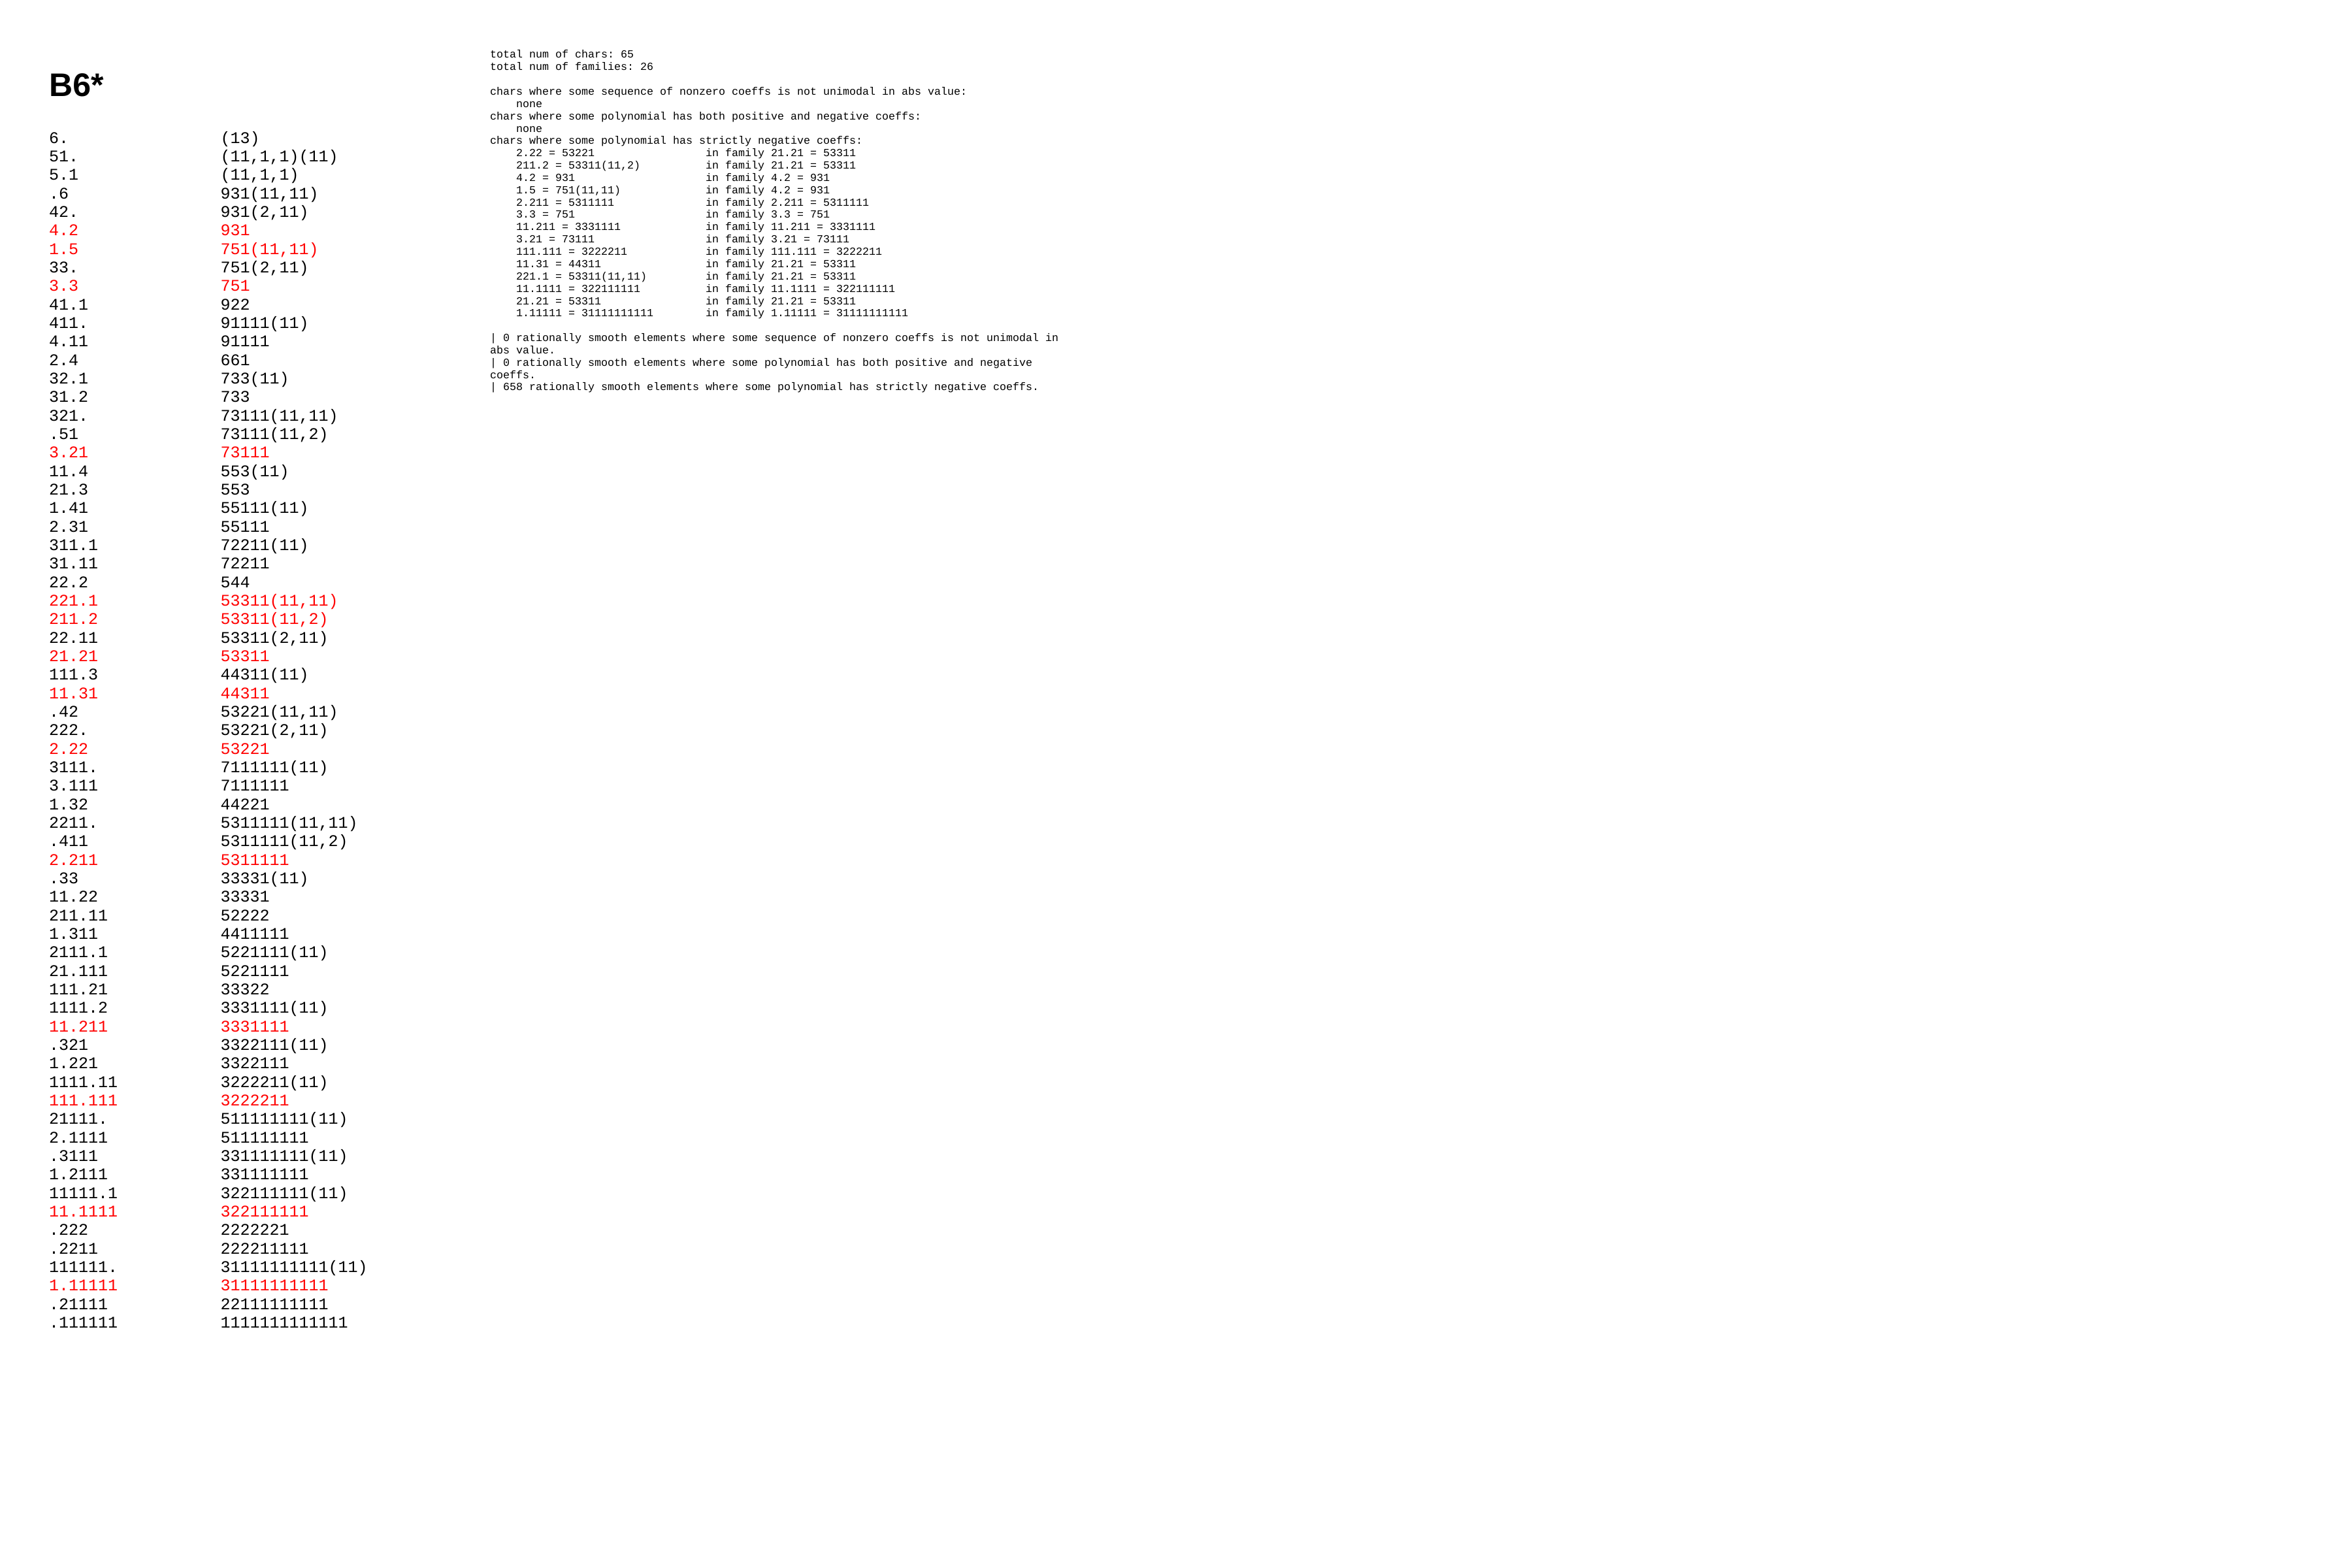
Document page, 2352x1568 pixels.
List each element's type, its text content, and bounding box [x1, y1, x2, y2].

table_cell 5221111(11) [221, 944, 392, 962]
table_cell (11,1,1)(11) [221, 148, 392, 167]
text 111.111 = 3222211 in family 111.111 = 3222211 [490, 246, 1078, 259]
table_cell 21.3 [49, 482, 220, 500]
text chars where some sequence of nonzero coeffs is not unimodal in abs value: [490, 86, 1078, 98]
table_cell 4.11 [49, 333, 220, 351]
text 1.5 = 751(11,11) in family 4.2 = 931 [490, 184, 1078, 197]
text 221.1 = 53311(11,11) in family 21.21 = 53311 [490, 270, 1078, 283]
table_cell [392, 1000, 465, 1018]
text none [490, 98, 1078, 110]
table_cell [392, 370, 465, 389]
table_cell [392, 185, 465, 204]
table_cell .42 [49, 704, 220, 722]
table_cell 31111111111 [221, 1277, 392, 1296]
table_cell 751 [221, 278, 392, 296]
table_cell 411. [49, 315, 220, 333]
table_cell .6 [49, 185, 220, 204]
table_cell 111.111 [49, 1092, 220, 1111]
table_cell 11.4 [49, 463, 220, 482]
table_cell [392, 1184, 465, 1203]
table_cell [392, 1037, 465, 1055]
table_cell 751(2,11) [221, 259, 392, 278]
table_cell [392, 463, 465, 482]
table_cell [392, 167, 465, 185]
text 2.211 = 5311111 in family 2.211 = 5311111 [490, 197, 1078, 209]
table_cell 1.11111 [49, 1277, 220, 1296]
table_cell [392, 629, 465, 648]
table_cell 2111.1 [49, 944, 220, 962]
table_cell [392, 944, 465, 962]
table_cell .222 [49, 1222, 220, 1240]
table_cell 4.2 [49, 222, 220, 240]
table_cell [392, 777, 465, 796]
text none [490, 123, 1078, 135]
table_cell [392, 482, 465, 500]
text 211.2 = 53311(11,2) in family 21.21 = 53311 [490, 160, 1078, 172]
table_cell 53311(11,2) [221, 611, 392, 629]
table_cell 2.211 [49, 851, 220, 870]
table_cell 53311(11,11) [221, 593, 392, 611]
table_cell 1.221 [49, 1055, 220, 1073]
text 2.22 = 53221 in family 21.21 = 53311 [490, 148, 1078, 160]
table_cell 31.11 [49, 555, 220, 574]
table_cell 53221 [221, 740, 392, 759]
table_cell [392, 407, 465, 426]
table_cell 73111 [221, 444, 392, 463]
table_cell 3331111 [221, 1018, 392, 1037]
table_cell 1111.2 [49, 1000, 220, 1018]
table_cell [392, 518, 465, 537]
table_cell 3.111 [49, 777, 220, 796]
table_cell 222211111 [221, 1240, 392, 1259]
table_cell 511111111(11) [221, 1111, 392, 1129]
text | 658 rationally smooth elements where some polynomial has strictly negative coeffs. [490, 382, 1078, 394]
table_cell 511111111 [221, 1129, 392, 1148]
table_cell [392, 444, 465, 463]
table_cell 21.111 [49, 962, 220, 981]
table_cell 3322111(11) [221, 1037, 392, 1055]
table_cell [392, 907, 465, 926]
table_cell 32.1 [49, 370, 220, 389]
table_cell .411 [49, 833, 220, 851]
table_cell [392, 351, 465, 370]
table_cell [392, 796, 465, 815]
table_cell [392, 1222, 465, 1240]
table_cell [392, 204, 465, 222]
table_cell 331111111 [221, 1166, 392, 1184]
table_cell 111.21 [49, 981, 220, 1000]
table_cell [392, 833, 465, 851]
table_cell 1111.11 [49, 1073, 220, 1092]
table_cell 44311 [221, 685, 392, 704]
table_cell 733(11) [221, 370, 392, 389]
table_cell 3222211(11) [221, 1073, 392, 1092]
table_cell 1.311 [49, 926, 220, 944]
table_cell 322111111(11) [221, 1184, 392, 1203]
table_cell [392, 870, 465, 889]
table_cell [392, 685, 465, 704]
table_cell [392, 962, 465, 981]
table_cell 91111(11) [221, 315, 392, 333]
table_cell 73111(11,11) [221, 407, 392, 426]
table_cell 2.1111 [49, 1129, 220, 1148]
table_cell 3.3 [49, 278, 220, 296]
table_cell .33 [49, 870, 220, 889]
table_cell 11.1111 [49, 1203, 220, 1222]
text 11.211 = 3331111 in family 11.211 = 3331111 [490, 221, 1078, 234]
table_cell (11,1,1) [221, 167, 392, 185]
table_cell 22111111111 [221, 1296, 392, 1315]
table_cell [392, 666, 465, 685]
table_cell [392, 1111, 465, 1129]
table_cell 931 [221, 222, 392, 240]
table_header (13) [221, 129, 392, 148]
table_cell 11111.1 [49, 1184, 220, 1203]
table_cell 31.2 [49, 389, 220, 407]
text chars where some polynomial has both positive and negative coeffs: [490, 110, 1078, 123]
table_cell 2211. [49, 815, 220, 833]
table_cell 733 [221, 389, 392, 407]
table_cell [392, 740, 465, 759]
table_cell 53311(2,11) [221, 629, 392, 648]
text 1.11111 = 31111111111 in family 1.11111 = 31111111111 [490, 308, 1078, 320]
table_cell [392, 1315, 465, 1333]
table_cell 1.41 [49, 500, 220, 518]
table_cell 44311(11) [221, 666, 392, 685]
table_cell 52222 [221, 907, 392, 926]
table_cell [392, 1129, 465, 1148]
table_cell 2.4 [49, 351, 220, 370]
table_cell [392, 1296, 465, 1315]
text | 0 rationally smooth elements where some polynomial has both positive and negative coeffs. [490, 357, 1078, 382]
text | 0 rationally smooth elements where some sequence of nonzero coeffs is not unimodal in abs value. [490, 333, 1078, 357]
table_cell 44221 [221, 796, 392, 815]
table_cell 21.21 [49, 648, 220, 666]
table_cell 553(11) [221, 463, 392, 482]
table_cell 5311111(11,11) [221, 815, 392, 833]
table_cell [392, 981, 465, 1000]
table_cell 11.22 [49, 889, 220, 907]
table_cell [392, 1073, 465, 1092]
table_cell 7111111 [221, 777, 392, 796]
table_cell 3222211 [221, 1092, 392, 1111]
table_cell 5311111 [221, 851, 392, 870]
subtitle B6* [49, 65, 465, 103]
table_cell 4411111 [221, 926, 392, 944]
table_cell .51 [49, 426, 220, 444]
table_cell 22.11 [49, 629, 220, 648]
table_cell 1.32 [49, 796, 220, 815]
table_cell [392, 1148, 465, 1166]
table_cell 53311 [221, 648, 392, 666]
table_cell [392, 722, 465, 740]
table_cell 331111111(11) [221, 1148, 392, 1166]
table_cell [392, 1092, 465, 1111]
table_cell 211.11 [49, 907, 220, 926]
table_cell .111111 [49, 1315, 220, 1333]
text chars where some polynomial has strictly negative coeffs: [490, 135, 1078, 148]
table_cell 931(2,11) [221, 204, 392, 222]
table_cell 42. [49, 204, 220, 222]
table_cell 211.2 [49, 611, 220, 629]
table_cell [392, 889, 465, 907]
table_cell .3111 [49, 1148, 220, 1166]
table_cell 33. [49, 259, 220, 278]
table_cell 111111. [49, 1259, 220, 1277]
table_cell 322111111 [221, 1203, 392, 1222]
table_cell 55111 [221, 518, 392, 537]
table_cell 311.1 [49, 537, 220, 555]
table_header [392, 129, 465, 148]
table_cell 2.31 [49, 518, 220, 537]
table_cell [392, 296, 465, 315]
table_cell [392, 500, 465, 518]
table_cell [392, 555, 465, 574]
table_cell [392, 815, 465, 833]
table_cell 3111. [49, 759, 220, 777]
table_cell [392, 1018, 465, 1037]
table_cell [392, 537, 465, 555]
table_cell 21111. [49, 1111, 220, 1129]
table_cell [392, 1277, 465, 1296]
text 3.21 = 73111 in family 3.21 = 73111 [490, 234, 1078, 246]
table_cell 1.5 [49, 240, 220, 259]
table_cell 33331 [221, 889, 392, 907]
table_cell [392, 315, 465, 333]
table_cell 11.31 [49, 685, 220, 704]
text 21.21 = 53311 in family 21.21 = 53311 [490, 295, 1078, 308]
table_cell [392, 759, 465, 777]
table_cell 31111111111(11) [221, 1259, 392, 1277]
table_cell [392, 389, 465, 407]
table_cell 11.211 [49, 1018, 220, 1037]
table_cell [392, 333, 465, 351]
table_cell 2222221 [221, 1222, 392, 1240]
table_cell 2.22 [49, 740, 220, 759]
table_cell [392, 240, 465, 259]
table_cell [392, 1166, 465, 1184]
table_cell [392, 704, 465, 722]
table_cell 553 [221, 482, 392, 500]
table_cell 544 [221, 574, 392, 593]
table_cell 51. [49, 148, 220, 167]
text 4.2 = 931 in family 4.2 = 931 [490, 172, 1078, 184]
table_cell 321. [49, 407, 220, 426]
table_cell 22.2 [49, 574, 220, 593]
table_cell 3322111 [221, 1055, 392, 1073]
table_cell [392, 574, 465, 593]
table_cell 7111111(11) [221, 759, 392, 777]
table_cell [392, 1240, 465, 1259]
table_cell 111.3 [49, 666, 220, 685]
table_cell 1.2111 [49, 1166, 220, 1184]
table_cell .321 [49, 1037, 220, 1055]
table_cell [392, 926, 465, 944]
table_cell 931(11,11) [221, 185, 392, 204]
text 11.1111 = 322111111 in family 11.1111 = 322111111 [490, 283, 1078, 295]
table_cell 3.21 [49, 444, 220, 463]
table_cell 5311111(11,2) [221, 833, 392, 851]
table_cell 751(11,11) [221, 240, 392, 259]
table_cell 72211(11) [221, 537, 392, 555]
table_cell 91111 [221, 333, 392, 351]
table_cell 53221(11,11) [221, 704, 392, 722]
table_cell [392, 1203, 465, 1222]
table_cell 41.1 [49, 296, 220, 315]
table_cell 33322 [221, 981, 392, 1000]
table_header 6. [49, 129, 220, 148]
table_cell [392, 593, 465, 611]
table_cell [392, 426, 465, 444]
text total num of chars: 65 [490, 49, 1078, 61]
table_cell .21111 [49, 1296, 220, 1315]
table_cell 5.1 [49, 167, 220, 185]
table_cell 5221111 [221, 962, 392, 981]
table_cell [392, 851, 465, 870]
table_cell 55111(11) [221, 500, 392, 518]
table_cell 53221(2,11) [221, 722, 392, 740]
text total num of families: 26 [490, 61, 1078, 74]
table_cell 1111111111111 [221, 1315, 392, 1333]
table_cell 72211 [221, 555, 392, 574]
table_cell .2211 [49, 1240, 220, 1259]
text 11.31 = 44311 in family 21.21 = 53311 [490, 259, 1078, 270]
table_cell [392, 648, 465, 666]
table_cell [392, 259, 465, 278]
table_cell [392, 1055, 465, 1073]
table_cell [392, 278, 465, 296]
table_cell [392, 611, 465, 629]
table_cell 221.1 [49, 593, 220, 611]
text 3.3 = 751 in family 3.3 = 751 [490, 209, 1078, 221]
table_cell 33331(11) [221, 870, 392, 889]
table_cell 3331111(11) [221, 1000, 392, 1018]
table_cell 73111(11,2) [221, 426, 392, 444]
table_cell [392, 222, 465, 240]
table_cell 922 [221, 296, 392, 315]
table_cell [392, 1259, 465, 1277]
table_cell [392, 148, 465, 167]
table_cell 222. [49, 722, 220, 740]
table_cell 661 [221, 351, 392, 370]
